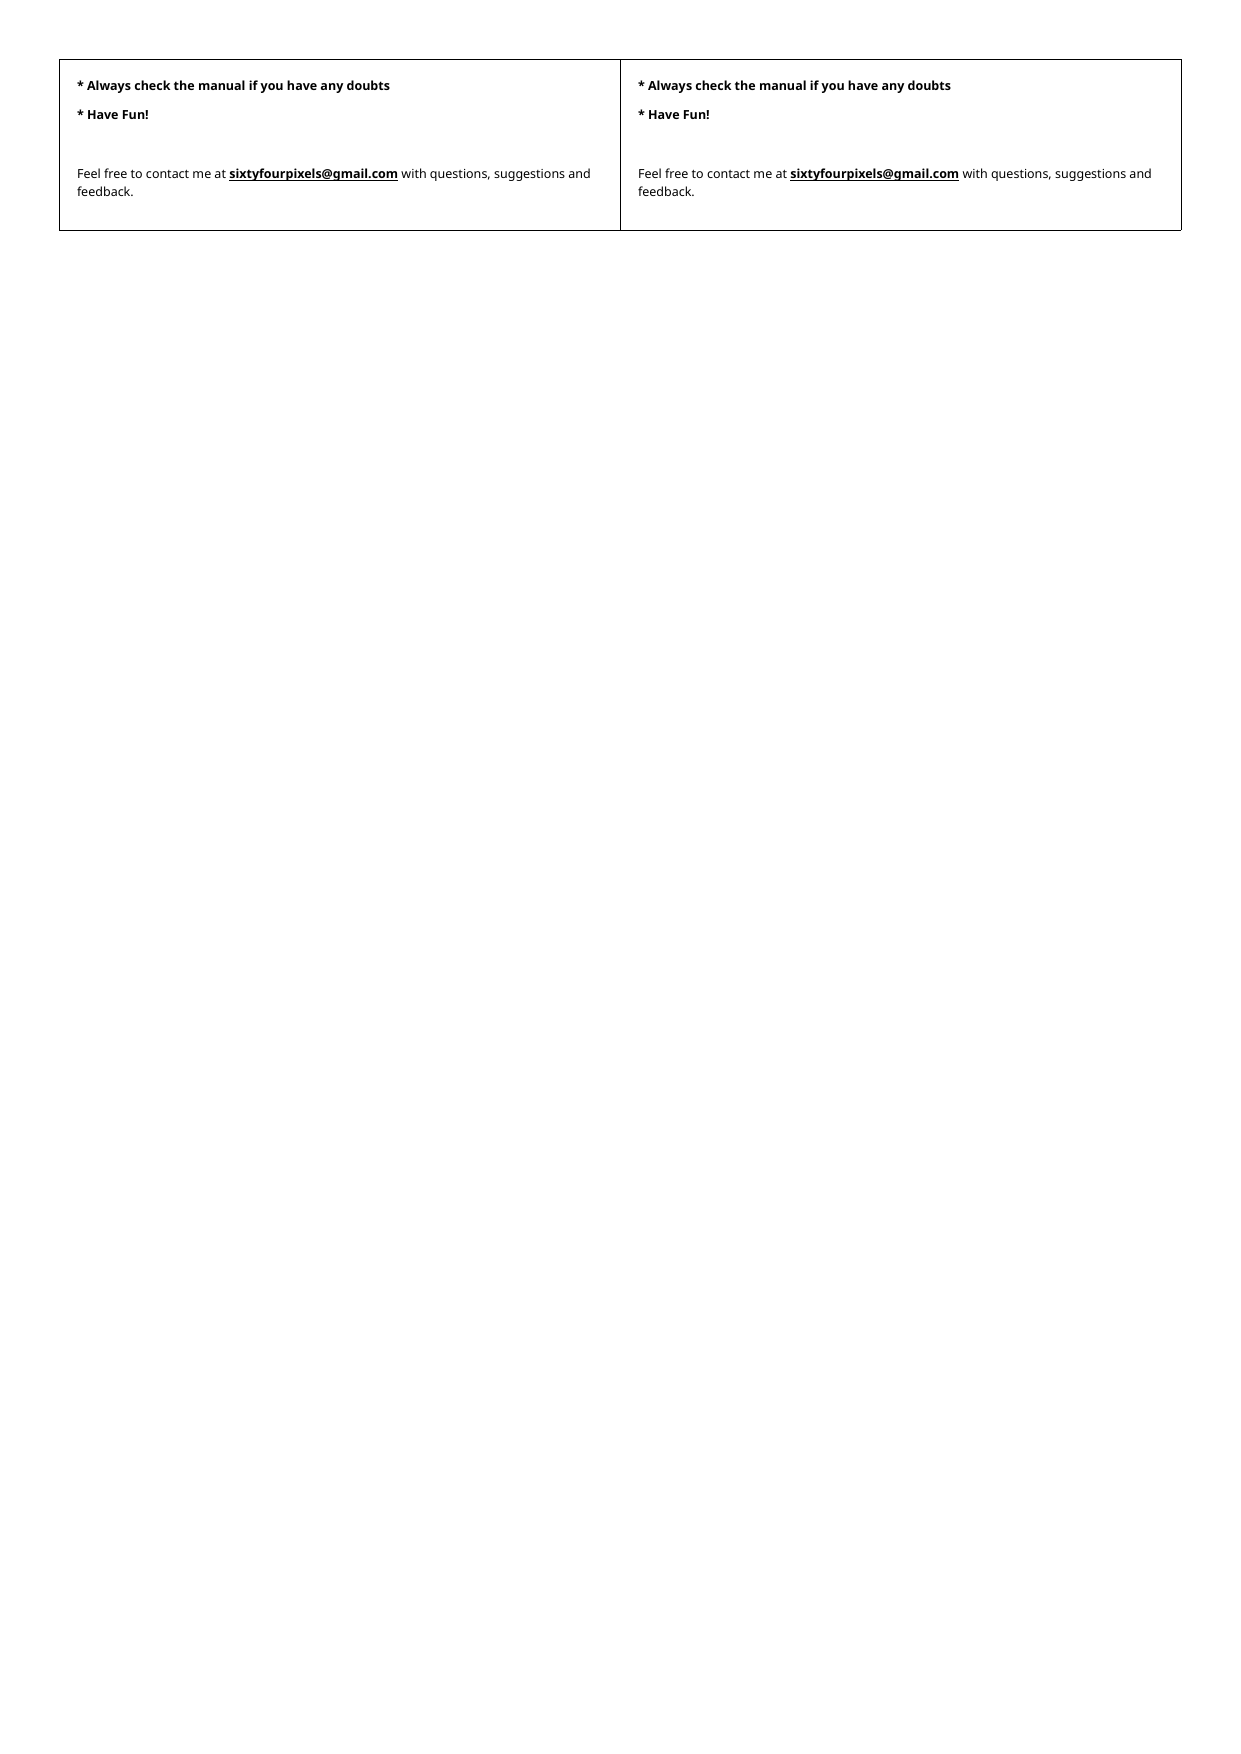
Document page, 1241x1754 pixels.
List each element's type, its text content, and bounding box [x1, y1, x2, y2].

table_header * Always check the manual if you have any doubts * Have Fun! Feel free to contact me at sixtyfourpixels@gmail.com with questions, suggestions and feedback. [60, 60, 620, 230]
table_header * Always check the manual if you have any doubts * Have Fun! Feel free to contact me at sixtyfourpixels@gmail.com with questions, suggestions and feedback. [621, 60, 1181, 230]
